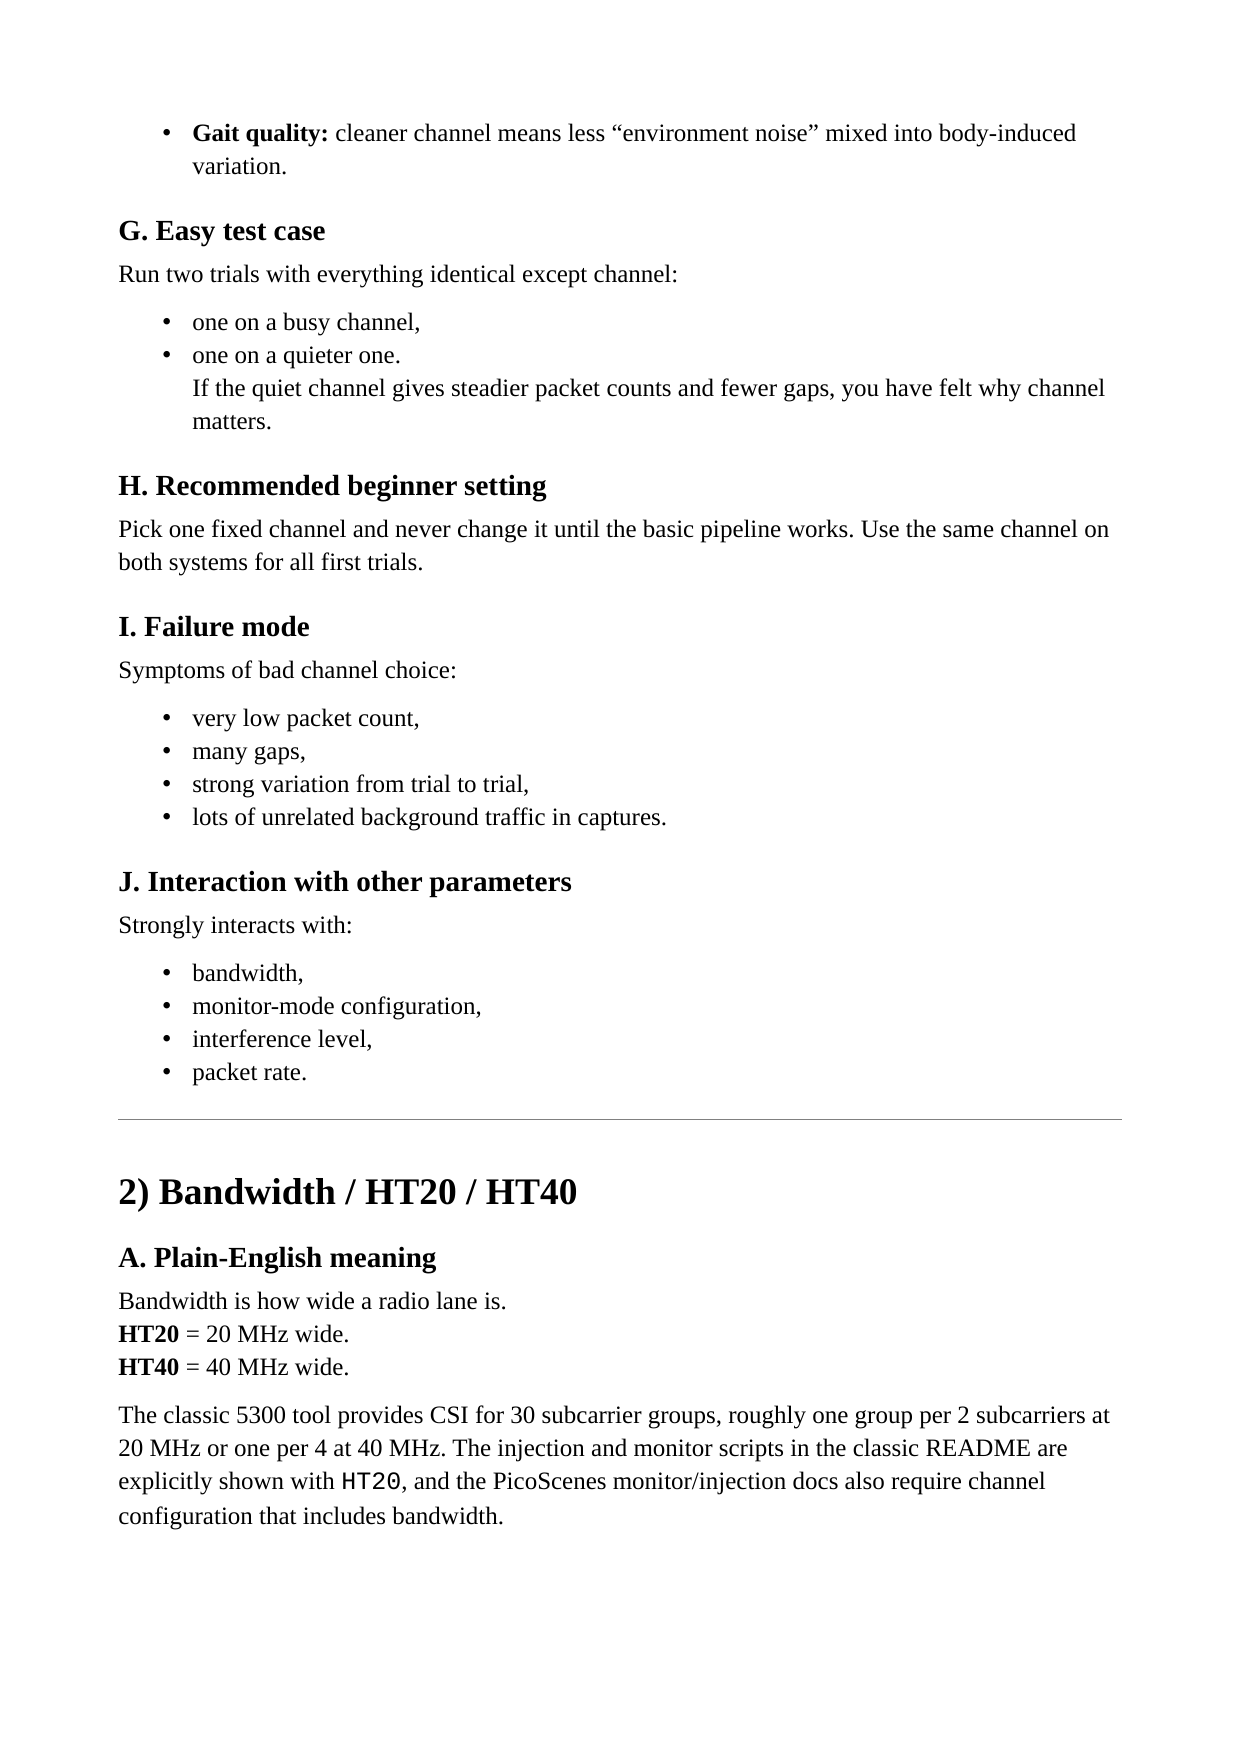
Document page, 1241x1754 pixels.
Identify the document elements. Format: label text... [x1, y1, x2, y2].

subtitle A. Plain-English meaning [118, 1240, 1122, 1273]
list one on a busy channel, [162, 307, 1122, 336]
list Gait quality: cleaner channel means less “environment noise” mixed into body-induced variation. [162, 118, 1122, 180]
list lots of unrelated background traffic in captures. [162, 802, 1122, 831]
text Symptoms of bad channel choice: [118, 656, 1122, 684]
list one on a quieter one. If the quiet channel gives steadier packet counts and fewer gaps, you have felt why channel matters. [162, 340, 1122, 435]
subtitle J. Interaction with other parameters [118, 864, 1122, 898]
text Pick one fixed channel and never change it until the basic pipeline works. Use the same channel on both systems for all first trials. [118, 514, 1122, 576]
subtitle G. Easy test case [118, 213, 1122, 247]
list bandwidth, [162, 958, 1122, 987]
text Strongly interacts with: [118, 910, 1122, 939]
text Run two trials with everything identical except channel: [118, 259, 1122, 288]
list packet rate. [162, 1057, 1122, 1086]
text The classic 5300 tool provides CSI for 30 subcarrier groups, roughly one group per 2 subcarriers at 20 MHz or one per 4 at 40 MHz. The injection and monitor scripts in the classic README are explicitly shown with HT20, and the PicoScenes monitor/injection docs also require channel configuration that includes bandwidth. [118, 1400, 1122, 1529]
list many gaps, [162, 736, 1122, 765]
list very low packet count, [162, 703, 1122, 732]
subtitle I. Failure mode [118, 609, 1122, 643]
list strong variation from trial to trial, [162, 769, 1122, 798]
text Bandwidth is how wide a radio lane is. HT20 = 20 MHz wide. HT40 = 40 MHz wide. [118, 1286, 1122, 1381]
subtitle 2) Bandwidth / HT20 / HT40 [118, 1170, 1122, 1213]
list interference level, [162, 1024, 1122, 1053]
list monitor-mode configuration, [162, 991, 1122, 1020]
subtitle H. Recommended beginner setting [118, 468, 1122, 502]
